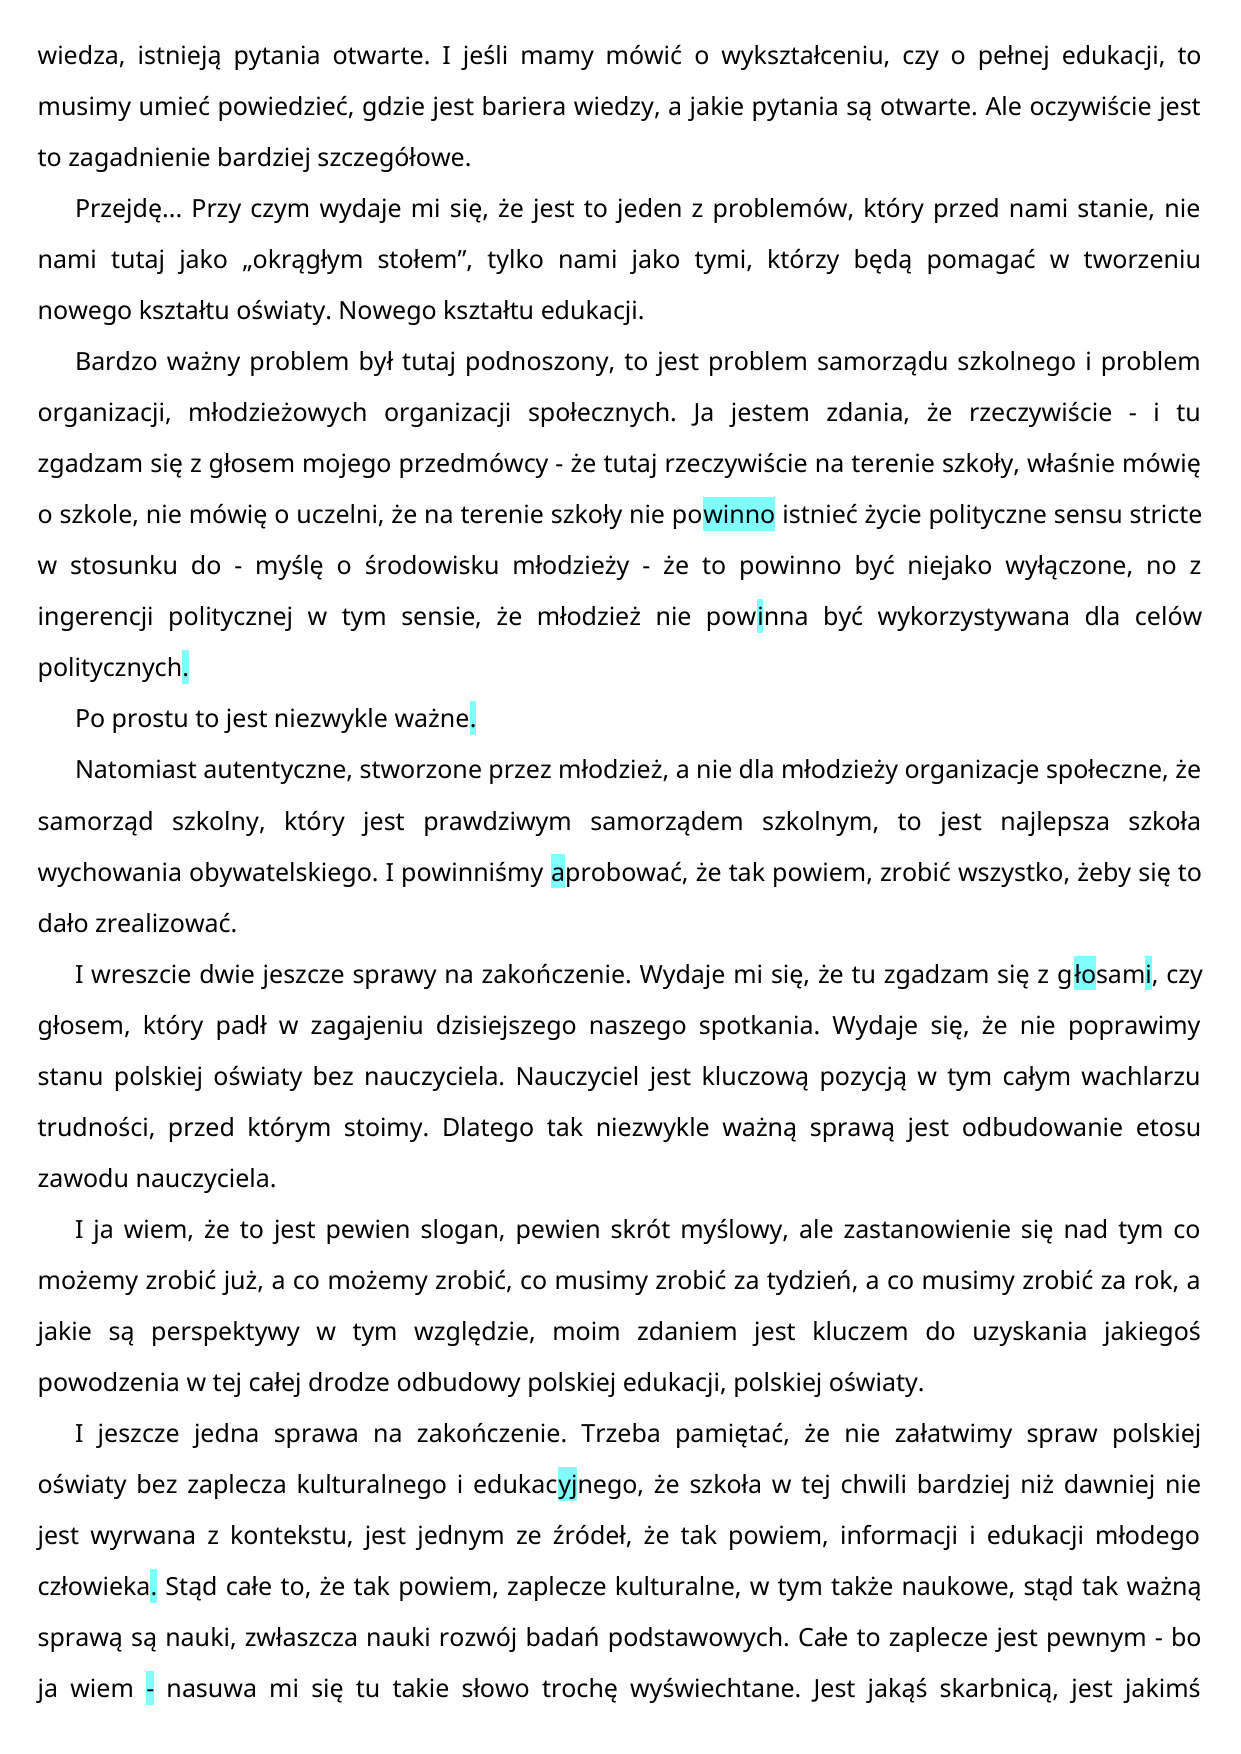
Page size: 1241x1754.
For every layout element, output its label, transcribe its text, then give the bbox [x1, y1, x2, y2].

text wiedza, istnieją pytania otwarte. I jeśli mamy mówić o wykształceniu, czy o pełnej edukacji, to musimy umieć powiedzieć, gdzie jest bariera wiedzy, a jakie pytania są otwarte. Ale oczywiście jest to zagadnienie bardziej szczegółowe. [37, 37, 1203, 174]
text Natomiast autentyczne, stworzone przez młodzież, a nie dla młodzieży organizacje społeczne, że samorząd szkolny, który jest prawdziwym samorządem szkolnym, to jest najlepsza szkoła wychowania obywatelskiego. I powinniśmy aprobować, że tak powiem, zrobić wszystko, żeby się to dało zrealizować. [37, 752, 1203, 939]
text Po prostu to jest niezwykle ważne. [37, 701, 1203, 735]
text I wreszcie dwie jeszcze sprawy na zakończenie. Wydaje mi się, że tu zgadzam się z głosami, czy głosem, który padł w zagajeniu dzisiejszego naszego spotkania. Wydaje się, że nie poprawimy stanu polskiej oświaty bez nauczyciela. Nauczyciel jest kluczową pozycją w tym całym wachlarzu trudności, przed którym stoimy. Dlatego tak niezwykle ważną sprawą jest odbudowanie etosu zawodu nauczyciela. [37, 956, 1203, 1194]
text Przejdę... Przy czym wydaje mi się, że jest to jeden z problemów, który przed nami stanie, nie nami tutaj jako „okrągłym stołem”, tylko nami jako tymi, którzy będą pomagać w tworzeniu nowego kształtu oświaty. Nowego kształtu edukacji. [37, 191, 1203, 327]
text I ja wiem, że to jest pewien slogan, pewien skrót myślowy, ale zastanowienie się nad tym co możemy zrobić już, a co możemy zrobić, co musimy zrobić za tydzień, a co musimy zrobić za rok, a jakie są perspektywy w tym względzie, moim zdaniem jest kluczem do uzyskania jakiegoś powodzenia w tej całej drodze odbudowy polskiej edukacji, polskiej oświaty. [37, 1211, 1203, 1399]
text I jeszcze jedna sprawa na zakończenie. Trzeba pamiętać, że nie załatwimy spraw polskiej oświaty bez zaplecza kulturalnego i edukacyjnego, że szkoła w tej chwili bardziej niż dawniej nie jest wyrwana z kontekstu, jest jednym ze źródeł, że tak powiem, informacji i edukacji młodego człowieka. Stąd całe to, że tak powiem, zaplecze kulturalne, w tym także naukowe, stąd tak ważną sprawą są nauki, zwłaszcza nauki rozwój badań podstawowych. Całe to zaplecze jest pewnym - bo ja wiem - nasuwa mi się tu takie słowo trochę wyświechtane. Jest jakąś skarbnicą, jest jakimś [37, 1416, 1203, 1705]
text Bardzo ważny problem był tutaj podnoszony, to jest problem samorządu szkolnego i problem organizacji, młodzieżowych organizacji społecznych. Ja jestem zdania, że rzeczywiście - i tu zgadzam się z głosem mojego przedmówcy - że tutaj rzeczywiście na terenie szkoły, właśnie mówię o szkole, nie mówię o uczelni, że na terenie szkoły nie powinno istnieć życie polityczne sensu stricte w stosunku do - myślę o środowisku młodzieży - że to powinno być niejako wyłączone, no z ingerencji politycznej w tym sensie, że młodzież nie powinna być wykorzystywana dla celów politycznych. [37, 344, 1203, 684]
